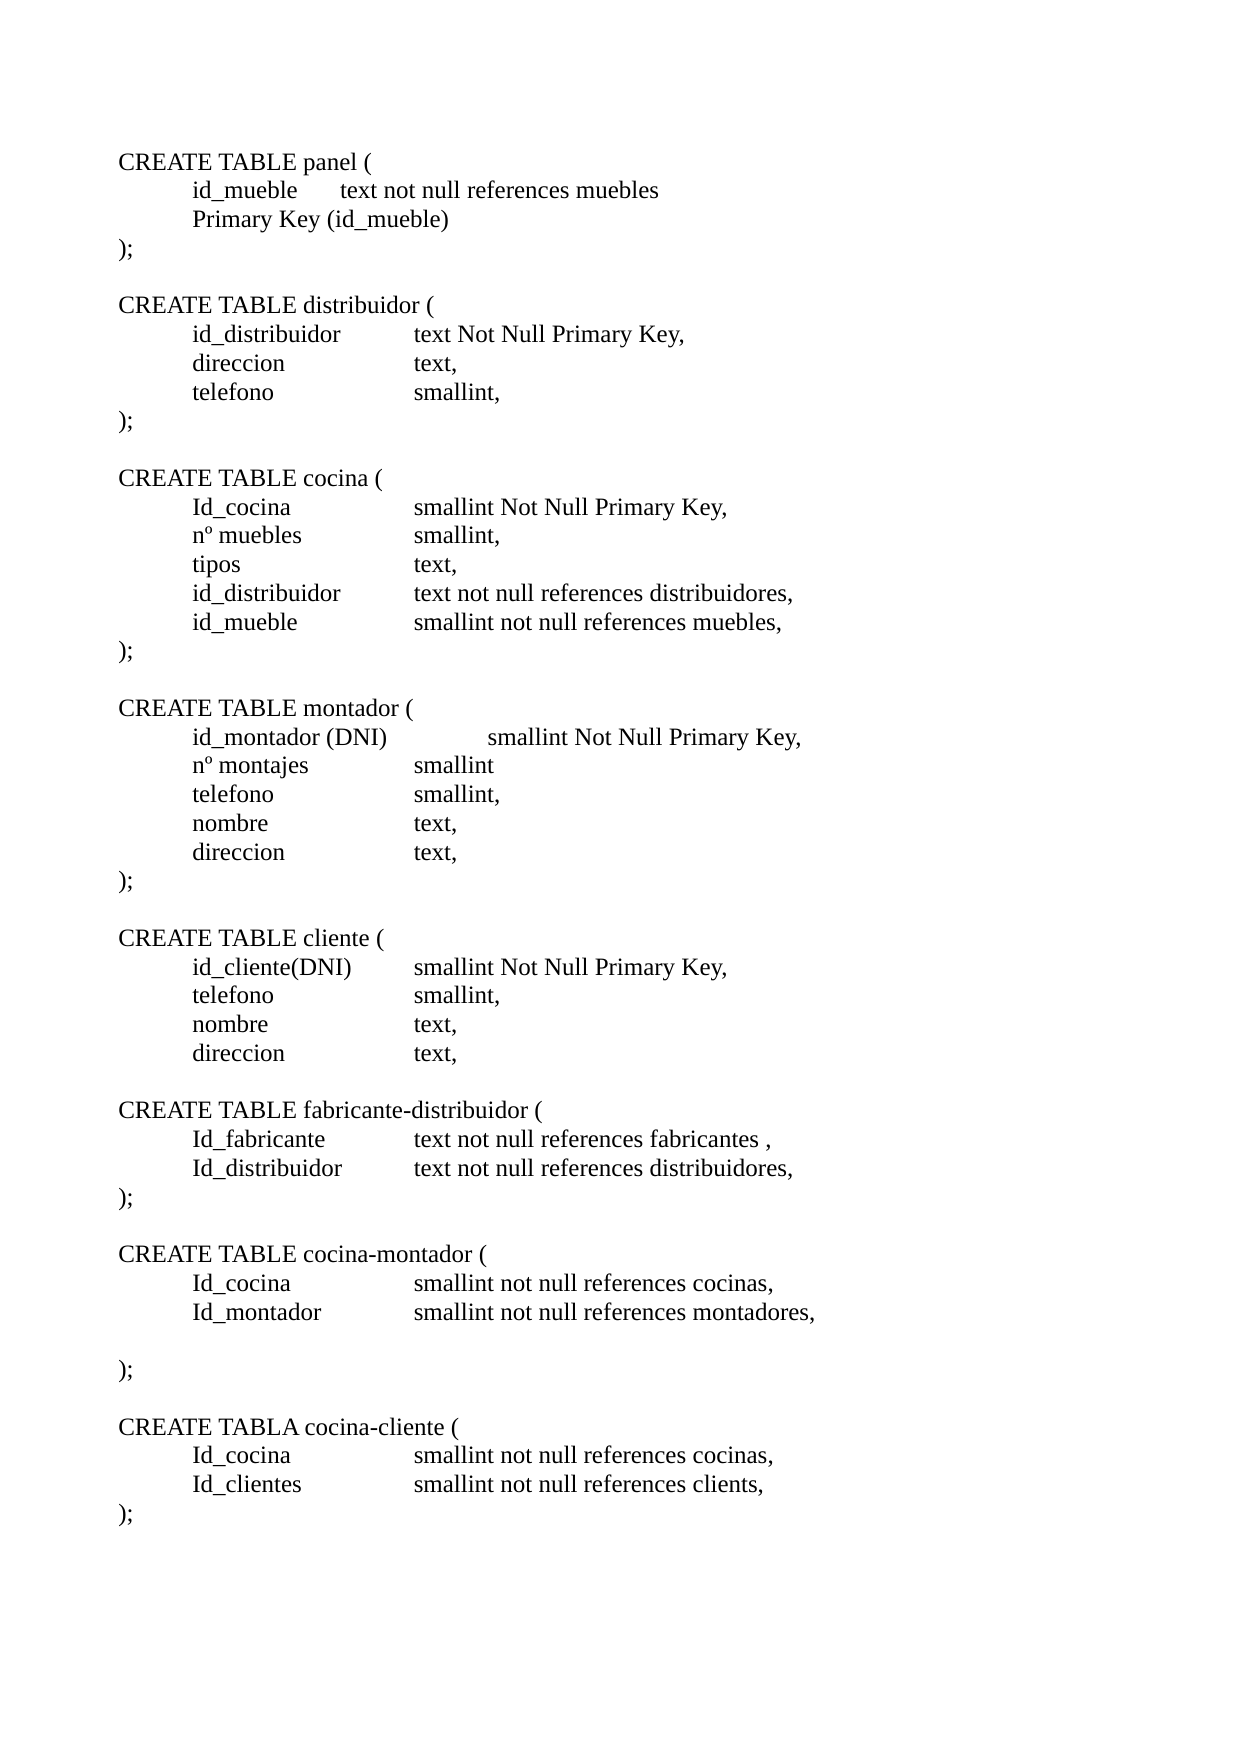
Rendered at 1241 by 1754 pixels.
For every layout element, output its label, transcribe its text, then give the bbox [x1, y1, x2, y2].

text CREATE TABLE cliente ( [118, 923, 1122, 952]
text telefono smallint, [118, 377, 1122, 406]
text CREATE TABLA cocina-cliente ( [118, 1412, 1122, 1441]
text ); [118, 636, 1122, 664]
text id_mueble text not null references muebles [118, 176, 1122, 204]
text telefono smallint, [118, 981, 1122, 1009]
text direccion text, [118, 1038, 1122, 1067]
text ); [118, 1182, 1122, 1211]
text Id_cocina smallint not null references cocinas, [118, 1441, 1122, 1469]
text Id_cocina smallint not null references cocinas, [118, 1268, 1122, 1297]
text direccion text, [118, 837, 1122, 866]
text nombre text, [118, 808, 1122, 837]
text Primary Key (id_mueble) [118, 204, 1122, 233]
text ); [118, 1498, 1122, 1527]
text tipos text, [118, 549, 1122, 578]
text ); [118, 233, 1122, 262]
text CREATE TABLE cocina ( [118, 463, 1122, 492]
text id_mueble smallint not null references muebles, [118, 607, 1122, 636]
text Id_cocina smallint Not Null Primary Key, [118, 492, 1122, 521]
text nombre text, [118, 1009, 1122, 1038]
text id_cliente(DNI) smallint Not Null Primary Key, [118, 952, 1122, 981]
text nº montajes smallint [118, 751, 1122, 779]
text ); [118, 1354, 1122, 1383]
text CREATE TABLE cocina-montador ( [118, 1239, 1122, 1268]
text id_montador (DNI) smallint Not Null Primary Key, [118, 722, 1122, 751]
text id_distribuidor text not null references distribuidores, [118, 578, 1122, 607]
text telefono smallint, [118, 779, 1122, 808]
text Id_clientes smallint not null references clients, [118, 1469, 1122, 1498]
text ); [118, 866, 1122, 894]
text CREATE TABLE fabricante-distribuidor ( [118, 1096, 1122, 1124]
text direccion text, [118, 348, 1122, 377]
text Id_montador smallint not null references montadores, [118, 1297, 1122, 1326]
text CREATE TABLE montador ( [118, 693, 1122, 722]
text id_distribuidor text Not Null Primary Key, [118, 319, 1122, 348]
text CREATE TABLE distribuidor ( [118, 291, 1122, 319]
text CREATE TABLE panel ( [118, 147, 1122, 176]
text Id_distribuidor text not null references distribuidores, [118, 1153, 1122, 1182]
text nº muebles smallint, [118, 521, 1122, 549]
text ); [118, 406, 1122, 434]
text Id_fabricante text not null references fabricantes , [118, 1124, 1122, 1153]
